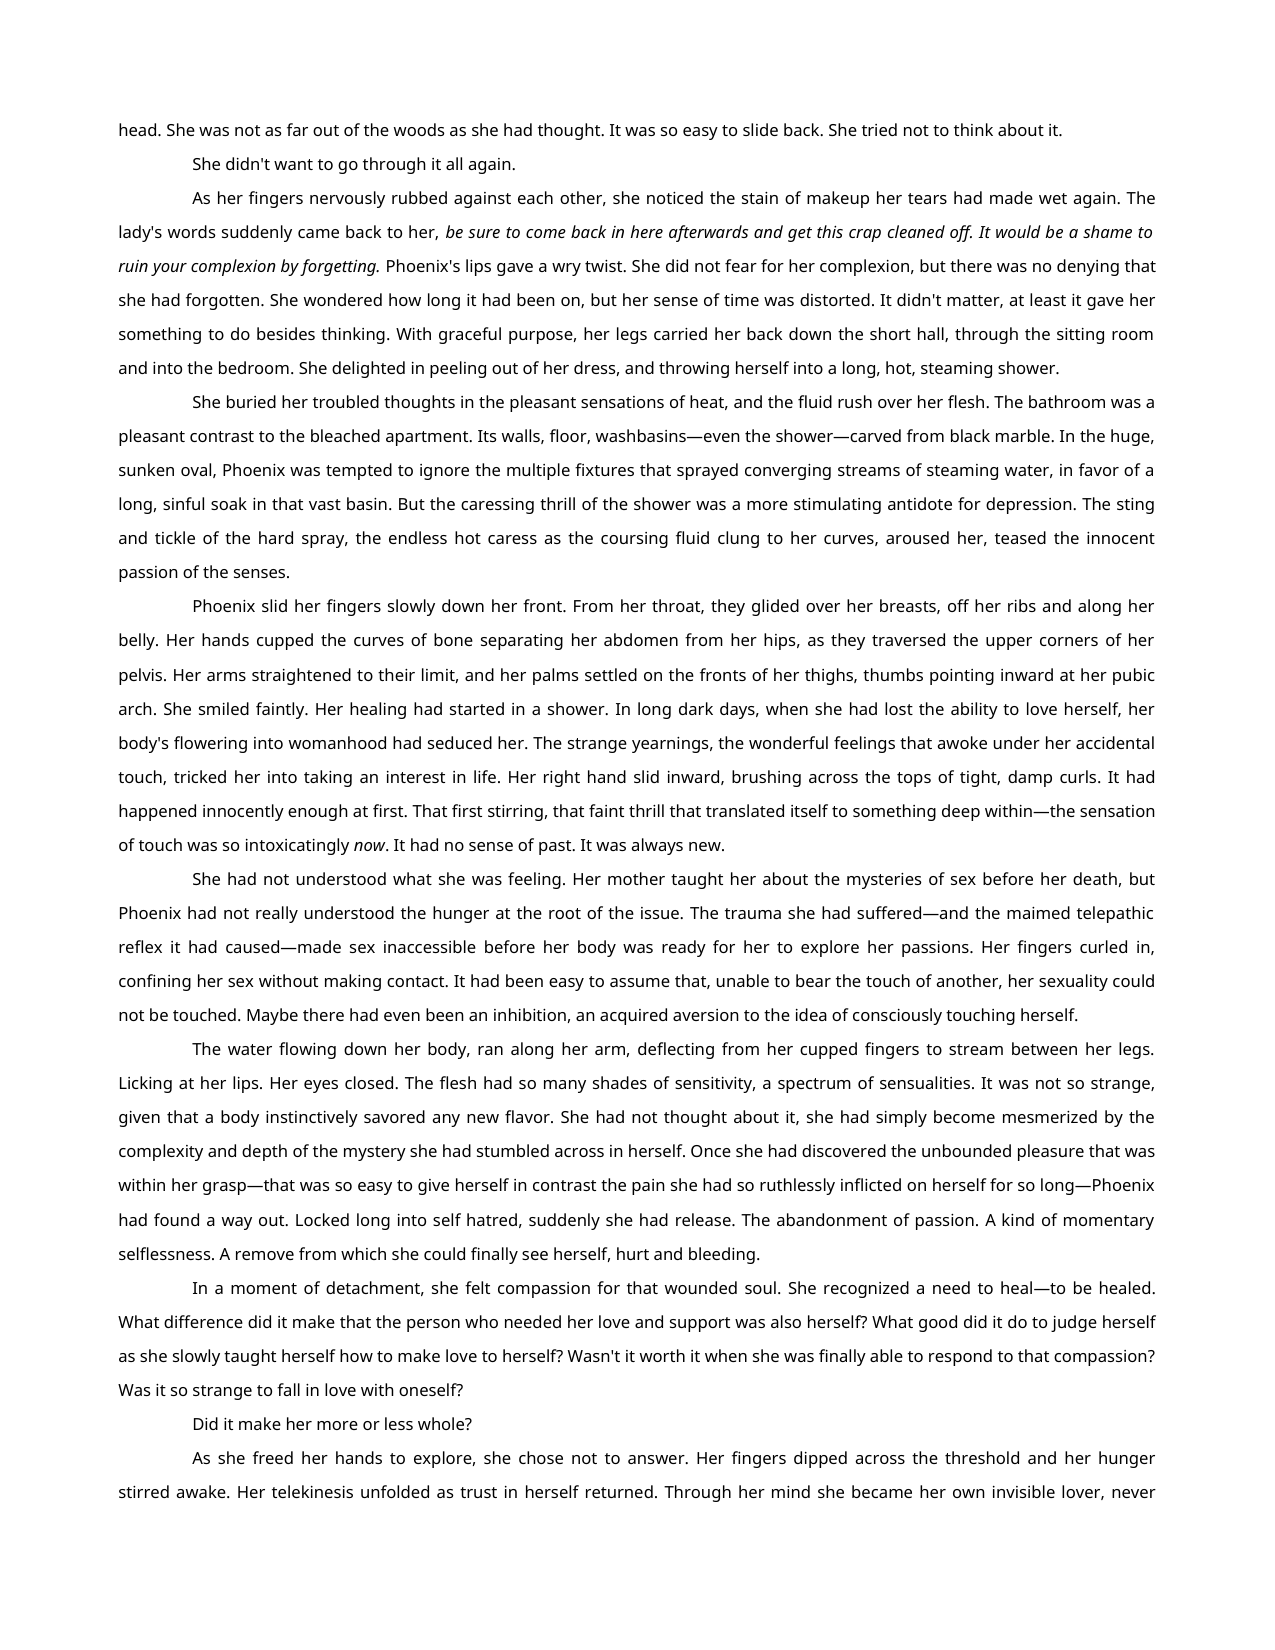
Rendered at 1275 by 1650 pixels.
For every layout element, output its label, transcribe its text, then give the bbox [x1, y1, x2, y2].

text As she freed her hands to explore, she chose not to answer. Her fingers dipped across the threshold and her hunger stirred awake. Her telekinesis unfolded as trust in herself returned. Through her mind she became her own invisible lover, never [118, 1447, 1157, 1503]
text As her fingers nervously rubbed against each other, she noticed the stain of makeup her tears had made wet again. The lady's words suddenly came back to her, be sure to come back in here afterwards and get this crap cleaned off. It would be a shame to ruin your complexion by forgetting. Phoenix's lips gave a wry twist. She did not fear for her complexion, but there was no denying that she had forgotten. She wondered how long it had been on, but her sense of time was distorted. It didn't matter, at least it gave her something to do besides thinking. With graceful purpose, her legs carried her back down the short hall, through the sitting room and into the bedroom. She delighted in peeling out of her dress, and throwing herself into a long, hot, steaming shower. [118, 186, 1157, 379]
text She had not understood what she was feeling. Her mother taught her about the mysteries of sex before her death, but Phoenix had not really understood the hunger at the root of the issue. The trauma she had suffered—and the maimed telepathic reflex it had caused—made sex inaccessible before her body was ready for her to explore her passions. Her fingers curled in, confining her sex without making contact. It had been easy to assume that, unable to bear the touch of another, her sexuality could not be touched. Maybe there had even been an inhibition, an acquired aversion to the idea of consciously touching herself. [118, 867, 1157, 1026]
text The water flowing down her body, ran along her arm, deflecting from her cupped fingers to stream between her legs. Licking at her lips. Her eyes closed. The flesh had so many shades of sensitivity, a spectrum of sensualities. It was not so strange, given that a body instinctively savored any new flavor. She had not thought about it, she had simply become mesmerized by the complexity and depth of the mystery she had stumbled across in herself. Once she had discovered the unbounded pleasure that was within her grasp—that was so easy to give herself in contrast the pain she had so ruthlessly inflicted on herself for so long—Phoenix had found a way out. Locked long into self hatred, suddenly she had release. The abandonment of passion. A kind of momentary selflessness. A remove from which she could finally see herself, hurt and bleeding. [118, 1038, 1157, 1265]
text Did it make her more or less whole? [118, 1412, 1157, 1435]
text head. She was not as far out of the woods as she had thought. It was so easy to slide back. She tried not to think about it. [118, 118, 1157, 141]
text She buried her troubled thoughts in the pleasant sensations of heat, and the fluid rush over her flesh. The bathroom was a pleasant contrast to the bleached apartment. Its walls, floor, washbasins—even the shower—carved from black marble. In the huge, sunken oval, Phoenix was tempted to ignore the multiple fixtures that sprayed converging streams of steaming water, in favor of a long, sinful soak in that vast basin. But the caressing thrill of the shower was a more stimulating antidote for depression. The sting and tickle of the hard spray, the endless hot caress as the coursing fluid clung to her curves, aroused her, teased the innocent passion of the senses. [118, 391, 1157, 584]
text Phoenix slid her fingers slowly down her front. From her throat, they glided over her breasts, off her ribs and along her belly. Her hands cupped the curves of bone separating her abdomen from her hips, as they traversed the upper corners of her pelvis. Her arms straightened to their limit, and her palms settled on the fronts of her thighs, thumbs pointing inward at her pubic arch. She smiled faintly. Her healing had started in a shower. In long dark days, when she had lost the ability to love herself, her body's flowering into womanhood had seduced her. The strange yearnings, the wonderful feelings that awoke under her accidental touch, tricked her into taking an interest in life. Her right hand slid inward, brushing across the tops of tight, damp curls. It had happened innocently enough at first. That first stirring, that faint thrill that translated itself to something deep within—the sensation of touch was so intoxicatingly now. It had no sense of past. It was always new. [118, 595, 1157, 856]
text In a moment of detachment, she felt compassion for that wounded soul. She recognized a need to heal—to be healed. What difference did it make that the person who needed her love and support was also herself? What good did it do to judge herself as she slowly taught herself how to make love to herself? Wasn't it worth it when she was finally able to respond to that compassion? Was it so strange to fall in love with oneself? [118, 1276, 1157, 1401]
text She didn't want to go through it all again. [118, 152, 1157, 175]
